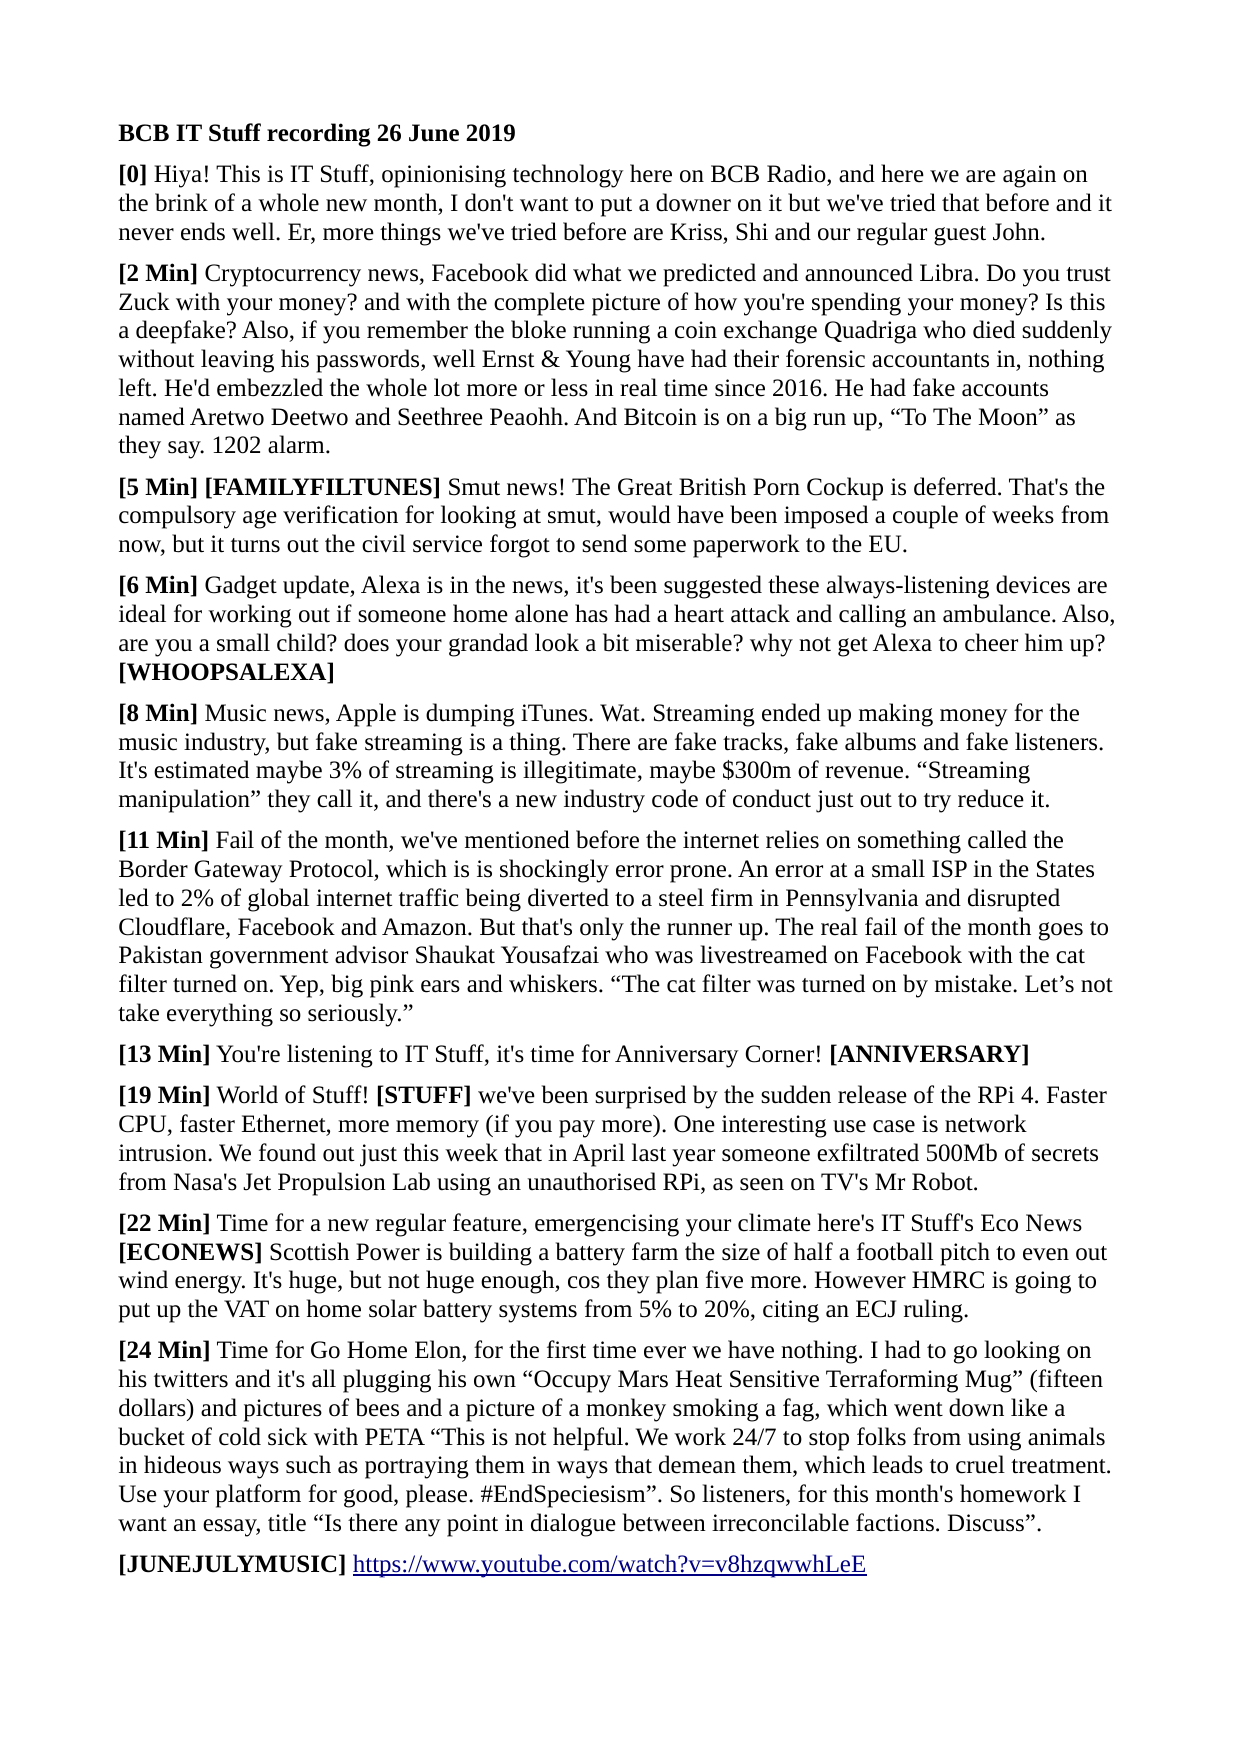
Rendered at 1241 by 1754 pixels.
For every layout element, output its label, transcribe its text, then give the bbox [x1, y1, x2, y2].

text [8 Min] Music news, Apple is dumping iTunes. Wat. Streaming ended up making money for the music industry, but fake streaming is a thing. There are fake tracks, fake albums and fake listeners. It's estimated maybe 3% of streaming is illegitimate, maybe $300m of revenue. “Streaming manipulation” they call it, and there's a new industry code of conduct just out to try reduce it. [118, 698, 1122, 813]
text [0] Hiya! This is IT Stuff, opinionising technology here on BCB Radio, and here we are again on the brink of a whole new month, I don't want to put a downer on it but we've tried that before and it never ends well. Er, more things we've tried before are Kriss, Shi and our regular guest John. [118, 159, 1122, 246]
text [2 Min] Cryptocurrency news, Facebook did what we predicted and announced Libra. Do you trust Zuck with your money? and with the complete picture of how you're spending your money? Is this a deepfake? Also, if you remember the bloke running a coin exchange Quadriga who died suddenly without leaving his passwords, well Ernst & Young have had their forensic accountants in, nothing left. He'd embezzled the whole lot more or less in real time since 2016. He had fake accounts named Aretwo Deetwo and Seethree Peaohh. And Bitcoin is on a big run up, “To The Moon” as they say. 1202 alarm. [118, 258, 1122, 459]
text [6 Min] Gadget update, Alexa is in the news, it's been suggested these always-listening devices are ideal for working out if someone home alone has had a heart attack and calling an ambulance. Also, are you a small child? does your grandad look a bit miserable? why not get Alexa to cheer him up? [WHOOPSALEXA] [118, 571, 1122, 686]
text [11 Min] Fail of the month, we've mentioned before the internet relies on something called the Border Gateway Protocol, which is is shockingly error prone. An error at a small ISP in the States led to 2% of global internet traffic being diverted to a steel firm in Pennsylvania and disrupted Cloudflare, Facebook and Amazon. But that's only the runner up. The real fail of the month goes to Pakistan government advisor Shaukat Yousafzai who was livestreamed on Facebook with the cat filter turned on. Yep, big pink ears and whiskers. “The cat filter was turned on by mistake. Let’s not take everything so seriously.” [118, 826, 1122, 1027]
text [5 Min] [FAMILYFILTUNES] Smut news! The Great British Porn Cockup is deferred. That's the compulsory age verification for looking at smut, would have been imposed a couple of weeks from now, but it turns out the civil service forgot to send some paperwork to the EU. [118, 472, 1122, 558]
text BCB IT Stuff recording 26 June 2019 [118, 118, 1122, 147]
text [24 Min] Time for Go Home Elon, for the first time ever we have nothing. I had to go looking on his twitters and it's all plugging his own “Occupy Mars Heat Sensitive Terraforming Mug” (fifteen dollars) and pictures of bees and a picture of a monkey smoking a fag, which went down like a bucket of cold sick with PETA “This is not helpful. We work 24/7 to stop folks from using animals in hideous ways such as portraying them in ways that demean them, which leads to cruel treatment. Use your platform for good, please. #EndSpeciesism”. So listeners, for this month's homework I want an essay, title “Is there any point in dialogue between irreconcilable factions. Discuss”. [118, 1336, 1122, 1537]
text [19 Min] World of Stuff! [STUFF] we've been surprised by the sudden release of the RPi 4. Faster CPU, faster Ethernet, more memory (if you pay more). One interesting use case is network intrusion. We found out just this week that in April last year someone exfiltrated 500Mb of secrets from Nasa's Jet Propulsion Lab using an unauthorised RPi, as seen on TV's Mr Robot. [118, 1081, 1122, 1196]
text [22 Min] Time for a new regular feature, emergencising your climate here's IT Stuff's Eco News [ECONEWS] Scottish Power is building a battery farm the size of half a football pitch to even out wind energy. It's huge, but not huge enough, cos they plan five more. However HMRC is going to put up the VAT on home solar battery systems from 5% to 20%, citing an ECJ ruling. [118, 1208, 1122, 1323]
text [JUNEJULYMUSIC] https://www.youtube.com/watch?v=v8hzqwwhLeE [118, 1549, 1122, 1578]
text [13 Min] You're listening to IT Stuff, it's time for Anniversary Corner! [ANNIVERSARY] [118, 1039, 1122, 1068]
